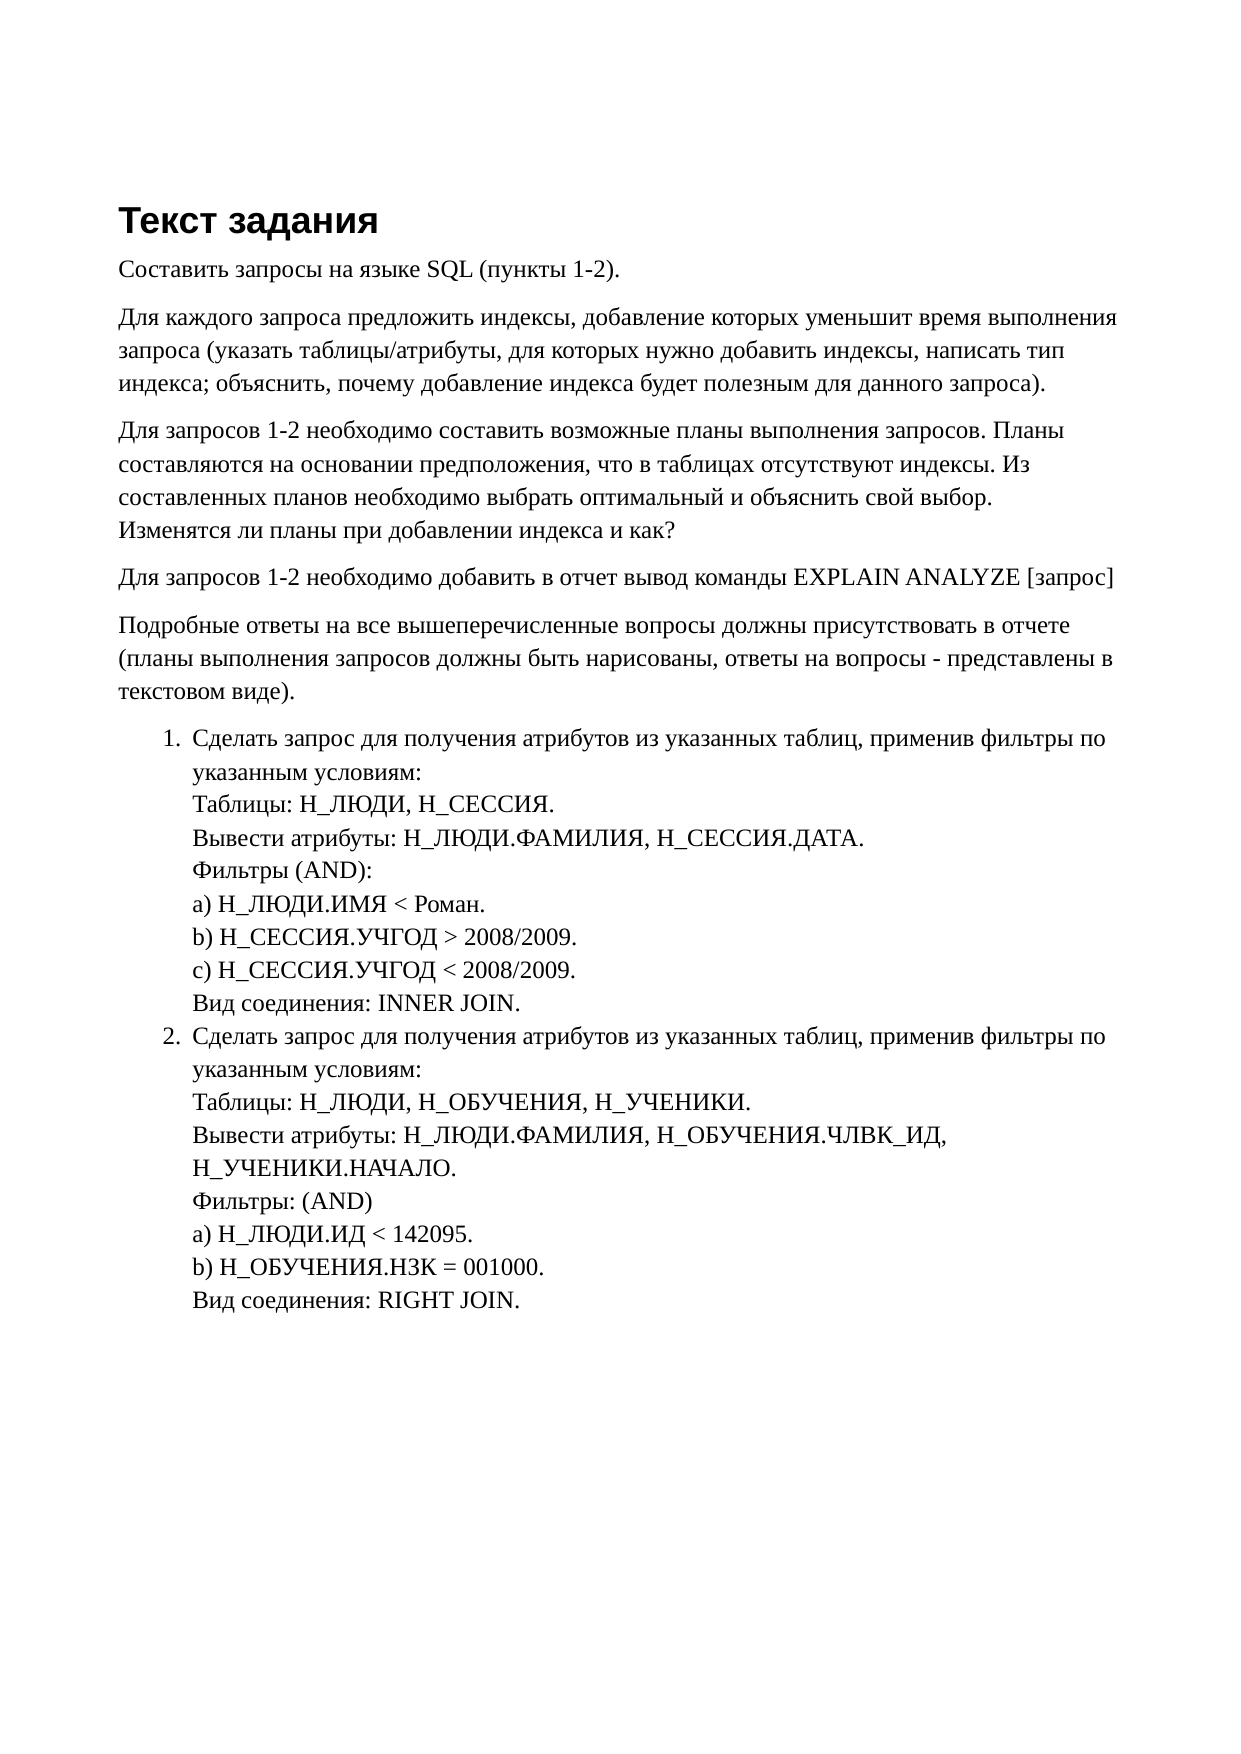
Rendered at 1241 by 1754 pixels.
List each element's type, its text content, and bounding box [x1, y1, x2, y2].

list Сделать запрос для получения атрибутов из указанных таблиц, применив фильтры по указанным условиям: Таблицы: Н_ЛЮДИ, Н_СЕССИЯ. Вывести атрибуты: Н_ЛЮДИ.ФАМИЛИЯ, Н_СЕССИЯ.ДАТА. Фильтры (AND): a) Н_ЛЮДИ.ИМЯ < Роман. b) Н_СЕССИЯ.УЧГОД > 2008/2009. c) Н_СЕССИЯ.УЧГОД < 2008/2009. Вид соединения: INNER JOIN. [162, 723, 1122, 1016]
text Подробные ответы на все вышеперечисленные вопросы должны присутствовать в отчете (планы выполнения запросов должны быть нарисованы, ответы на вопросы - представлены в текстовом виде). [118, 610, 1122, 705]
text Для запросов 1-2 необходимо добавить в отчет вывод команды EXPLAIN ANALYZE [запрос] [118, 562, 1122, 591]
subtitle Текст задания [118, 199, 1122, 242]
list Сделать запрос для получения атрибутов из указанных таблиц, применив фильтры по указанным условиям: Таблицы: Н_ЛЮДИ, Н_ОБУЧЕНИЯ, Н_УЧЕНИКИ. Вывести атрибуты: Н_ЛЮДИ.ФАМИЛИЯ, Н_ОБУЧЕНИЯ.ЧЛВК_ИД, Н_УЧЕНИКИ.НАЧАЛО. Фильтры: (AND) a) Н_ЛЮДИ.ИД < 142095. b) Н_ОБУЧЕНИЯ.НЗК = 001000. Вид соединения: RIGHT JOIN. [162, 1021, 1122, 1314]
text Для каждого запроса предложить индексы, добавление которых уменьшит время выполнения запроса (указать таблицы/атрибуты, для которых нужно добавить индексы, написать тип индекса; объяснить, почему добавление индекса будет полезным для данного запроса). [118, 302, 1122, 397]
text Для запросов 1-2 необходимо составить возможные планы выполнения запросов. Планы составляются на основании предположения, что в таблицах отсутствуют индексы. Из составленных планов необходимо выбрать оптимальный и объяснить свой выбор. Изменятся ли планы при добавлении индекса и как? [118, 416, 1122, 543]
text Составить запросы на языке SQL (пункты 1-2). [118, 254, 1122, 283]
